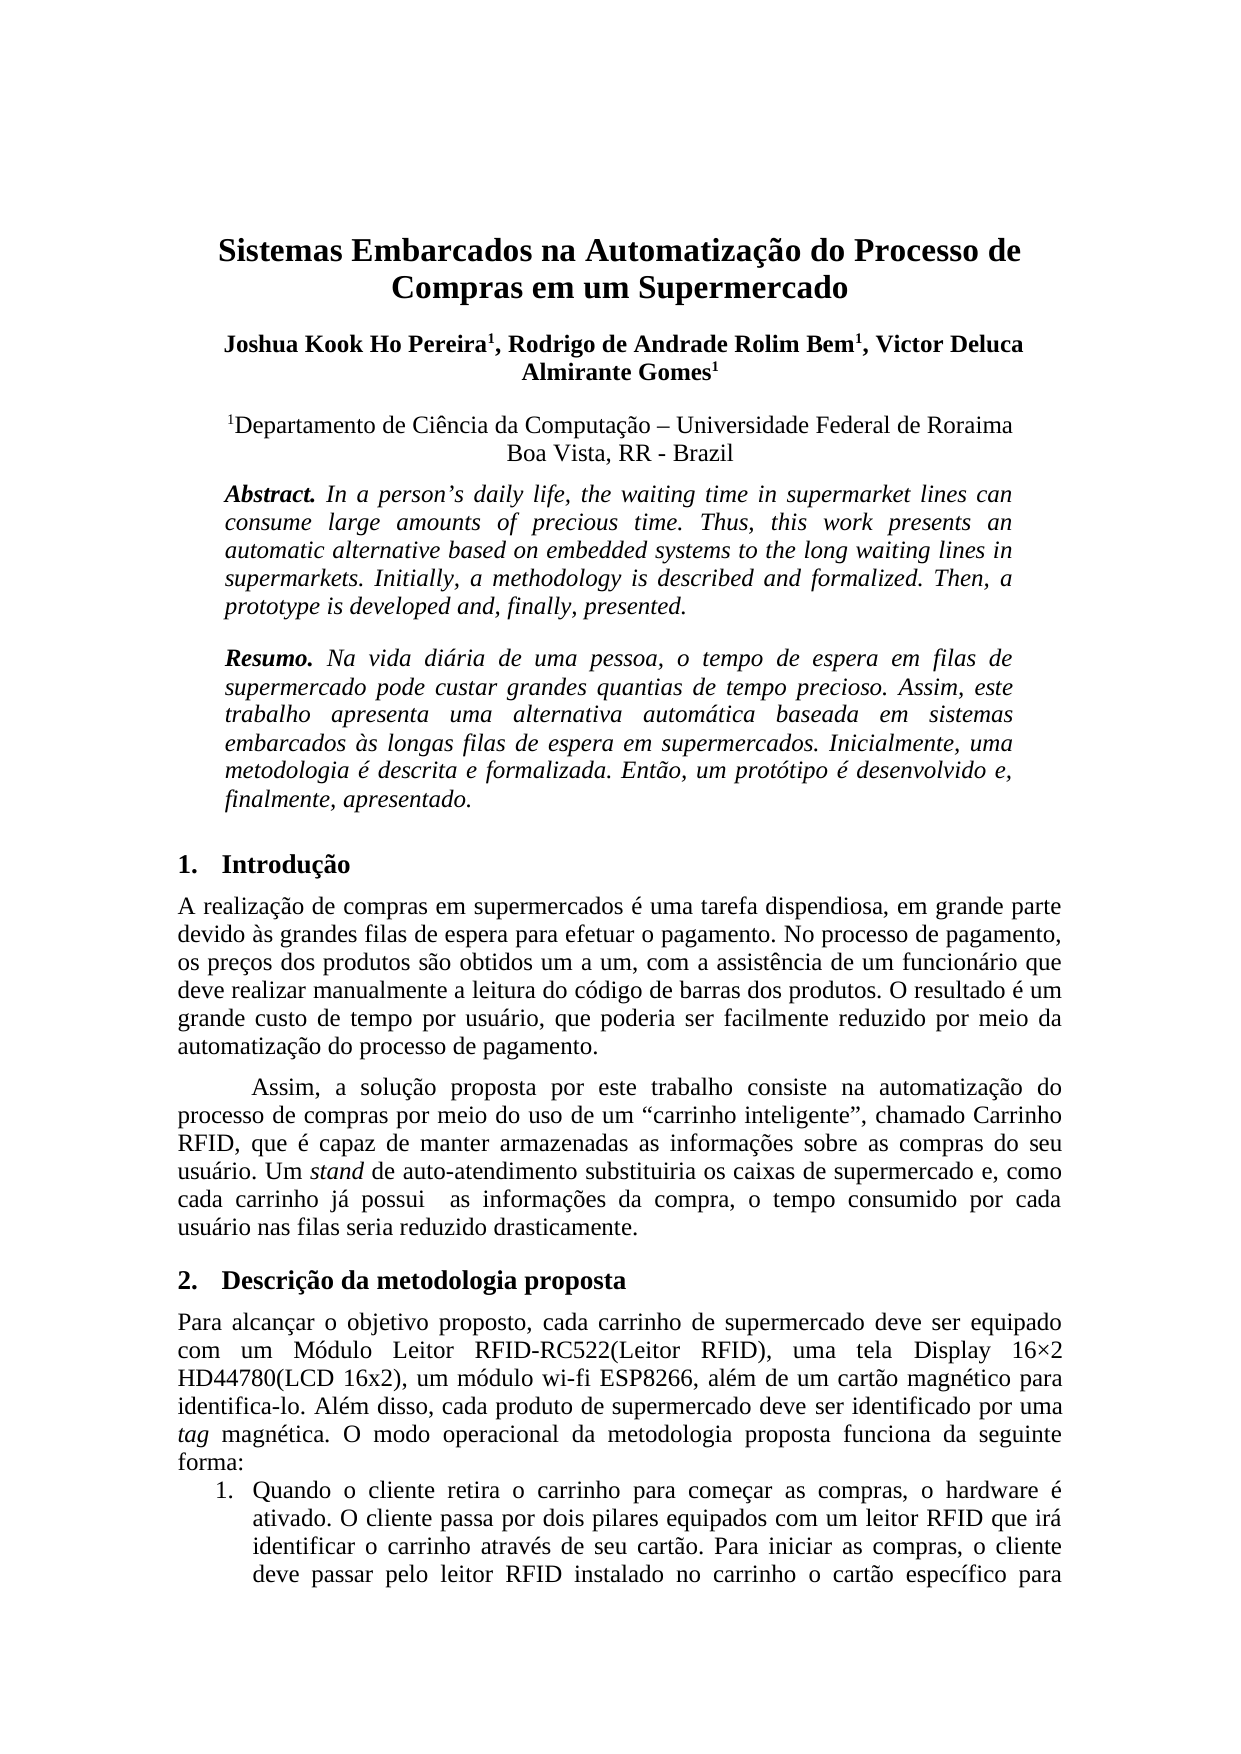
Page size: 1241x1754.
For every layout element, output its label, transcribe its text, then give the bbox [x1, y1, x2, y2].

text Assim, a solução proposta por este trabalho consiste na automatização do processo de compras por meio do uso de um “carrinho inteligente”, chamado Carrinho RFID, que é capaz de manter armazenadas as informações sobre as compras do seu usuário. Um stand de auto-atendimento substituiria os caixas de supermercado e, como cada carrinho já possui as informações da compra, o tempo consumido por cada usuário nas filas seria reduzido drasticamente. [177, 1073, 1063, 1241]
text Abstract. In a person’s daily life, the waiting time in supermarket lines can consume large amounts of precious time. Thus, this work presents an automatic alternative based on embedded systems to the long waiting lines in supermarkets. Initially, a methodology is described and formalized. Then, a prototype is developed and, finally, presented. [224, 479, 1016, 619]
title Introdução [177, 850, 1063, 880]
text Resumo. Na vida diária de uma pessoa, o tempo de espera em filas de supermercado pode custar grandes quantias de tempo precioso. Assim, este trabalho apresenta uma alternativa automática baseada em sistemas embarcados às longas filas de espera em supermercados. Inicialmente, uma metodologia é descrita e formalizada. Então, um protótipo é desenvolvido e, finalmente, apresentado. [224, 644, 1016, 812]
title Sistemas Embarcados na Automatização do Processo de Compras em um Supermercado [177, 231, 1063, 305]
text A realização de compras em supermercados é uma tarefa dispendiosa, em grande parte devido às grandes filas de espera para efetuar o pagamento. No processo de pagamento, os preços dos produtos são obtidos um a um, com a assistência de um funcionário que deve realizar manualmente a leitura do código de barras dos produtos. O resultado é um grande custo de tempo por usuário, que poderia ser facilmente reduzido por meio da automatização do processo de pagamento. [177, 892, 1063, 1060]
text Joshua Kook Ho Pereira1, Rodrigo de Andrade Rolim Bem1, Victor Deluca Almirante Gomes1 [177, 330, 1063, 386]
text Para alcançar o objetivo proposto, cada carrinho de supermercado deve ser equipado com um Módulo Leitor RFID-RC522(Leitor RFID), uma tela Display 16×2 HD44780(LCD 16x2), um módulo wi-fi ESP8266, além de um cartão magnético para identifica-lo. Além disso, cada produto de supermercado deve ser identificado por uma tag magnética. O modo operacional da metodologia proposta funciona da seguinte forma: [177, 1308, 1063, 1476]
text Boa Vista, RR - Brazil [177, 439, 1063, 467]
title Descrição da metodologia proposta [177, 1266, 1063, 1296]
list Quando o cliente retira o carrinho para começar as compras, o hardware é ativado. O cliente passa por dois pilares equipados com um leitor RFID que irá identificar o carrinho através de seu cartão. Para iniciar as compras, o cliente deve passar pelo leitor RFID instalado no carrinho o cartão específico para [215, 1476, 1063, 1588]
text 1Departamento de Ciência da Computação – Universidade Federal de Roraima [177, 411, 1063, 439]
